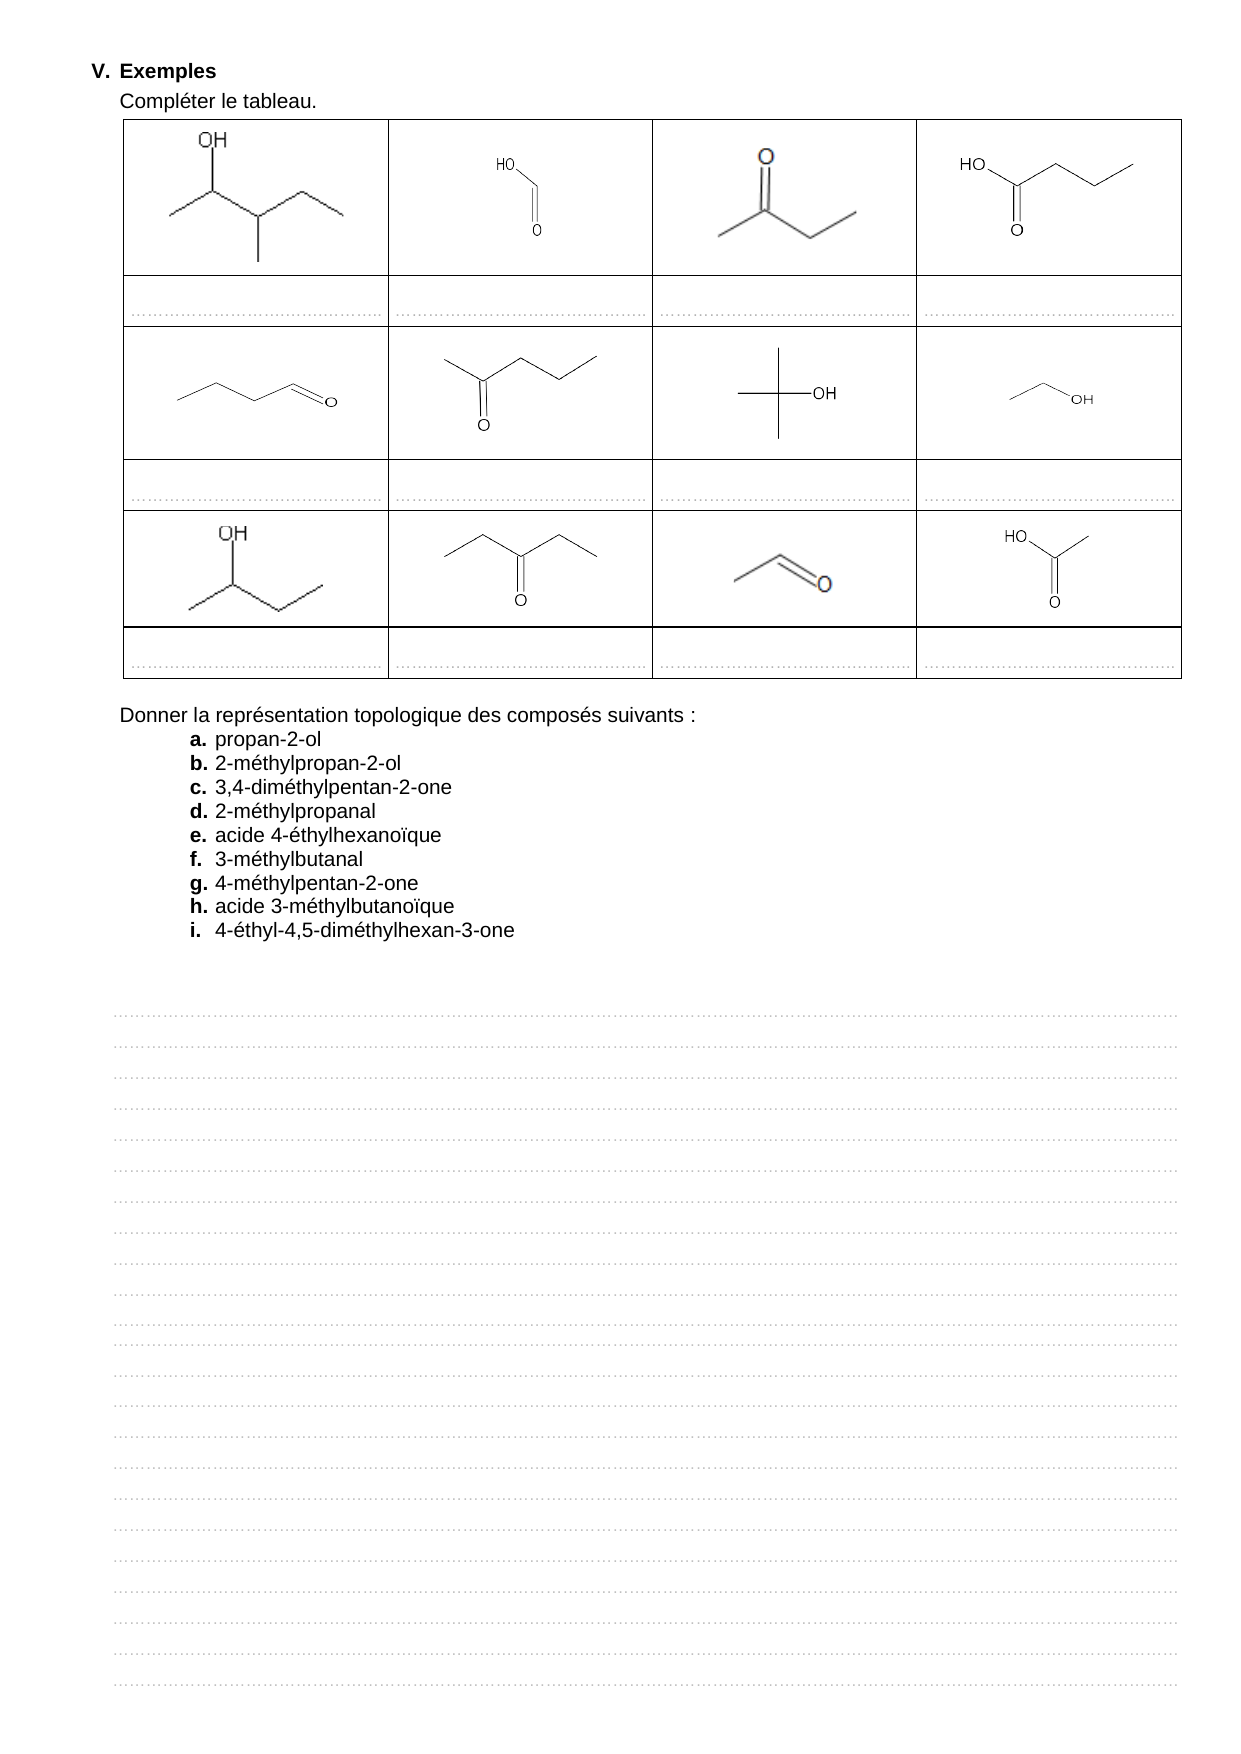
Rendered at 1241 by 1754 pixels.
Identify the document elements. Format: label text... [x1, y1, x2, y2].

text ………………………………………………………………………………………………………………………………………………………………………… [112, 1361, 1181, 1381]
text ………………………………………………………………………………………………………………………………………………………………………… [112, 1064, 1181, 1083]
text ………………………………………………………………………………………………………………………………………………………………………… [112, 1609, 1181, 1628]
table_cell ……………………….…….……….. [653, 276, 916, 326]
table_cell [917, 511, 1181, 626]
table_cell [389, 327, 652, 459]
text ………………………………………………………………………………………………………………………………………………………………………… [112, 1002, 1181, 1021]
table_cell ……………………….…….……….. [917, 628, 1181, 678]
list Exemples [91, 59, 1181, 83]
table_header [917, 120, 1181, 274]
list 3-méthylbutanal [189, 846, 1181, 870]
list 3,4-diméthylpentan-2-one [189, 774, 1181, 798]
list propan-2-ol [189, 727, 1181, 751]
text ………………………………………………………………………………………………………………………………………………………………………… [112, 1187, 1181, 1207]
table_cell ……………………….…….……….. [389, 276, 652, 326]
table_cell [124, 327, 388, 459]
text ………………………………………………………………………………………………………………………………………………………………………… [112, 1671, 1181, 1690]
list acide 4-éthylhexanoïque [189, 822, 1181, 846]
table_cell ……………………….…….……….. [124, 460, 388, 510]
picture [168, 132, 344, 262]
table_cell ……………………….…….……….. [653, 460, 916, 510]
table_cell ……………………….…….……….. [917, 276, 1181, 326]
list Donner la représentation topologique des composés suivants : [91, 703, 1181, 727]
table_cell ……………………….…….……….. [124, 276, 388, 326]
text ………………………………………………………………………………………………………………………………………………………………………… [112, 1485, 1181, 1504]
table_header [389, 120, 652, 274]
table_cell ……………………….…….……….. [389, 460, 652, 510]
picture [712, 147, 857, 247]
text ………………………………………………………………………………………………………………………………………………………………………… [112, 1423, 1181, 1442]
text ………………………………………………………………………………………………………………………………………………………………………… [112, 1157, 1181, 1176]
table_cell [124, 511, 388, 626]
table_cell ……………………….…….……….. [917, 460, 1181, 510]
picture [188, 526, 323, 612]
text ………………………………………………………………………………………………………………………………………………………………………… [112, 1249, 1181, 1268]
text ………………………………………………………………………………………………………………………………………………………………………… [112, 1547, 1181, 1566]
list 4-méthylpentan-2-one [189, 870, 1181, 894]
picture [733, 544, 836, 594]
table_header [124, 120, 388, 274]
table_cell ……………………….…….……….. [389, 628, 652, 678]
text ………………………………………………………………………………………………………………………………………………………………………… [112, 1126, 1181, 1145]
text ………………………………………………………………………………………………………………………………………………………………………… [112, 1454, 1181, 1473]
text ………………………………………………………………………………………………………………………………………………………………………… [112, 1218, 1181, 1238]
list Compléter le tableau. [91, 89, 1181, 113]
table_cell ……………………….…….……….. [653, 628, 916, 678]
table_header [653, 120, 916, 274]
list 2-méthylpropanal [189, 798, 1181, 822]
table_cell ……………………….…….……….. [124, 628, 388, 678]
text ………………………………………………………………………………………………………………………………………………………………………… [112, 1095, 1181, 1114]
text ………………………………………………………………………………………………………………………………………………………………………… [112, 1033, 1181, 1052]
text ………………………………………………………………………………………………………………………………………………………………………… [112, 1280, 1181, 1299]
text …………………………………………………………………………………………………………………………………………………………………………………………………………………………………………………………………………………………………………………………………………………… [112, 1311, 1181, 1349]
table_cell [389, 511, 652, 626]
list acide 3-méthylbutanoïque [189, 894, 1181, 918]
text ………………………………………………………………………………………………………………………………………………………………………… [112, 1640, 1181, 1659]
list 4-éthyl-4,5-diméthylhexan-3-one [189, 918, 1181, 942]
text ………………………………………………………………………………………………………………………………………………………………………… [112, 1392, 1181, 1411]
table_cell [653, 327, 916, 459]
list 2-méthylpropan-2-ol [189, 751, 1181, 774]
text ………………………………………………………………………………………………………………………………………………………………………… [112, 1516, 1181, 1535]
table_cell [653, 511, 916, 626]
table_cell [917, 327, 1181, 459]
text ………………………………………………………………………………………………………………………………………………………………………… [112, 1578, 1181, 1597]
